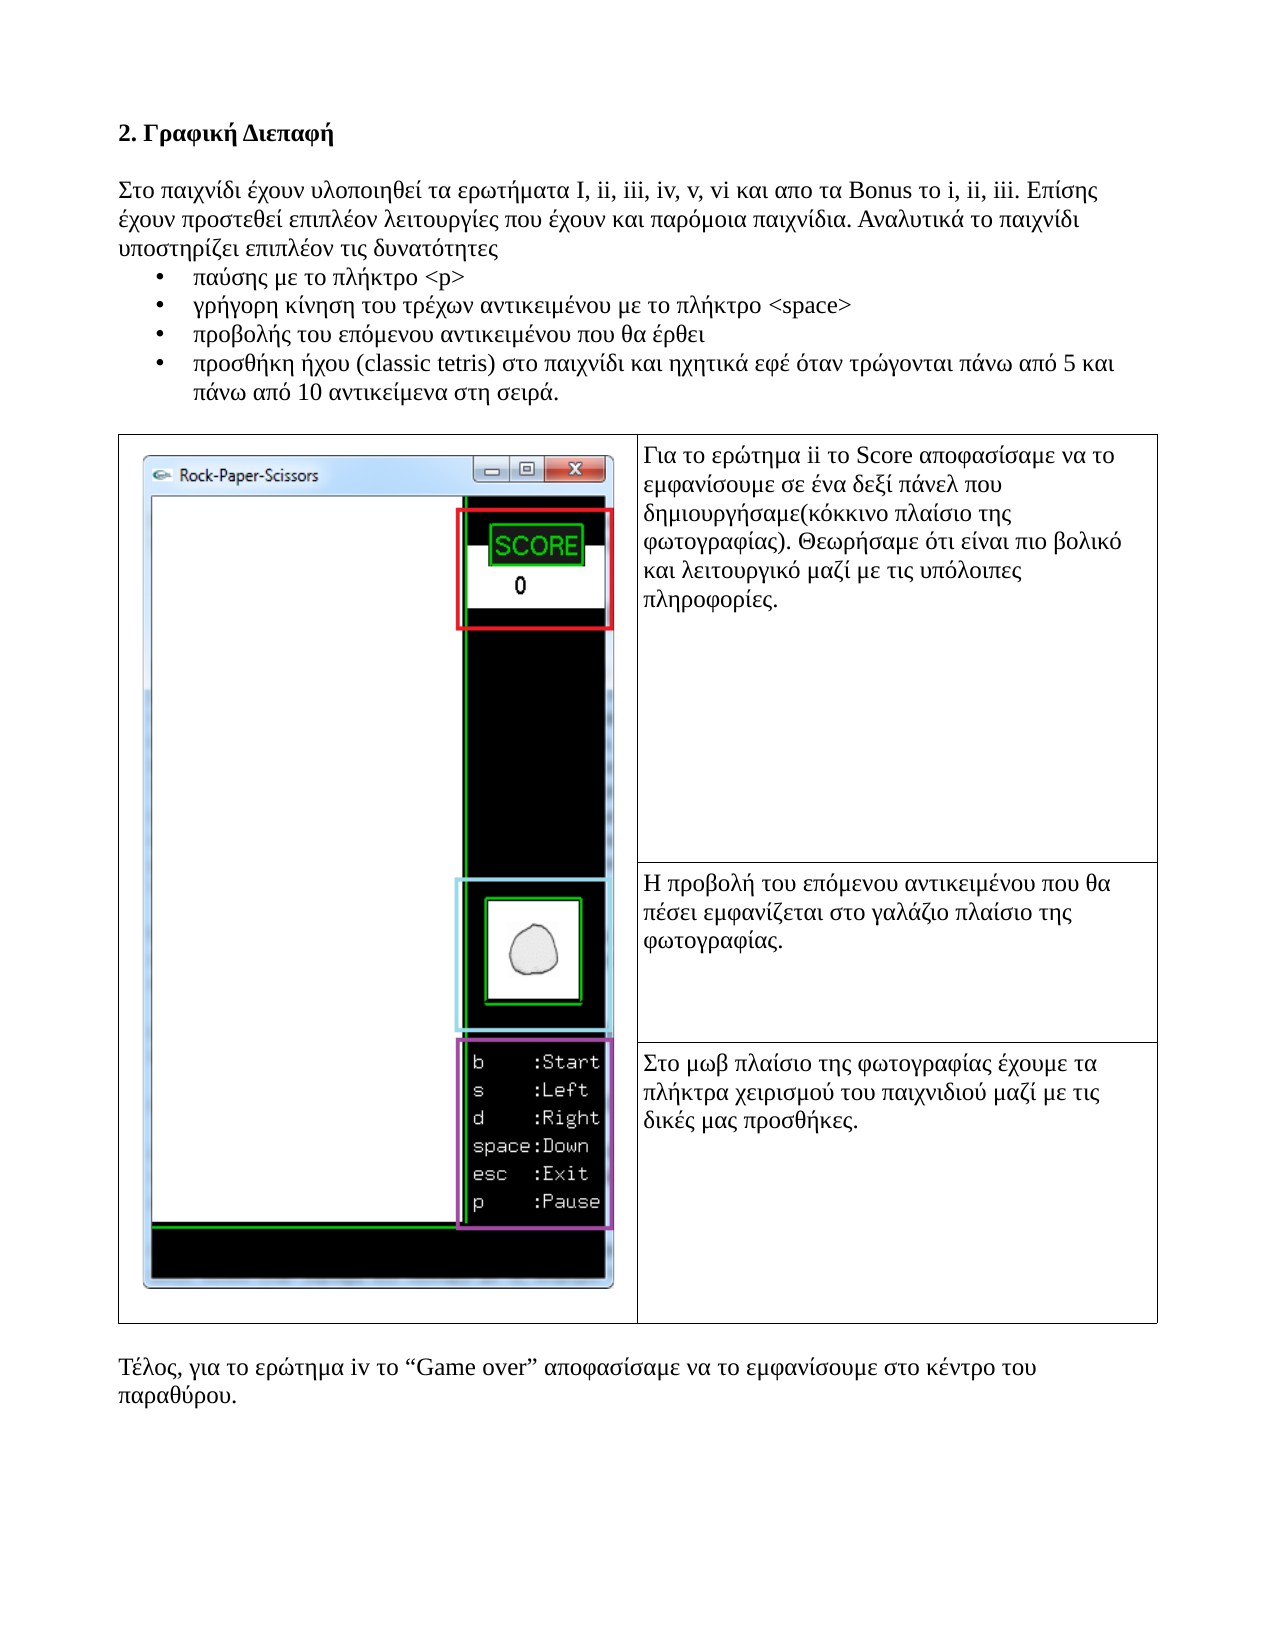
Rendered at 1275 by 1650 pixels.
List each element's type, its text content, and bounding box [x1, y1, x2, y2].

text Στο παιχνίδι έχουν υλοποιηθεί τα ερωτήματα I, ii, iii, iv, v, vi και απο τα Bonus το i, ii, iii. Επίσης έχουν προστεθεί επιπλέον λειτουργίες που έχουν και παρόμοια παιχνίδια. Αναλυτικά το παιχνίδι υποστηρίζει επιπλέον τις δυνατότητες [118, 176, 1157, 262]
text 2. Γραφική Διεπαφή [118, 118, 1157, 147]
picture [142, 455, 615, 1289]
table_header Για το ερώτημα ii το Score αποφασίσαμε να το εμφανίσουμε σε ένα δεξί πάνελ που δημιουργήσαμε(κόκκινο πλαίσιο της φωτογραφίας). Θεωρήσαμε ότι είναι πιο βολικό και λειτουργικό μαζί με τις υπόλοιπες πληροφορίες. [638, 435, 1157, 862]
table_cell Η προβολή του επόμενου αντικειμένου που θα πέσει εμφανίζεται στο γαλάζιο πλαίσιο της φωτογραφίας. [638, 863, 1157, 1042]
text Τέλος, για το ερώτημα iv το “Game over” αποφασίσαμε να το εμφανίσουμε στο κέντρο του παραθύρου. [118, 1352, 1157, 1409]
list γρήγορη κίνηση του τρέχων αντικειμένου με το πλήκτρο <space> [156, 291, 1157, 319]
table_cell Στο μωβ πλαίσιο της φωτογραφίας έχουμε τα πλήκτρα χειρισμού του παιχνιδιού μαζί με τις δικές μας προσθήκες. [638, 1043, 1157, 1323]
list προβολής του επόμενου αντικειμένου που θα έρθει [156, 319, 1157, 348]
list προσθήκη ήχου (classic tetris) στο παιχνίδι και ηχητικά εφέ όταν τρώγονται πάνω από 5 και πάνω από 10 αντικείμενα στη σειρά. [156, 348, 1157, 406]
table_header [119, 435, 637, 1323]
list παύσης με το πλήκτρο <p> [156, 262, 1157, 291]
